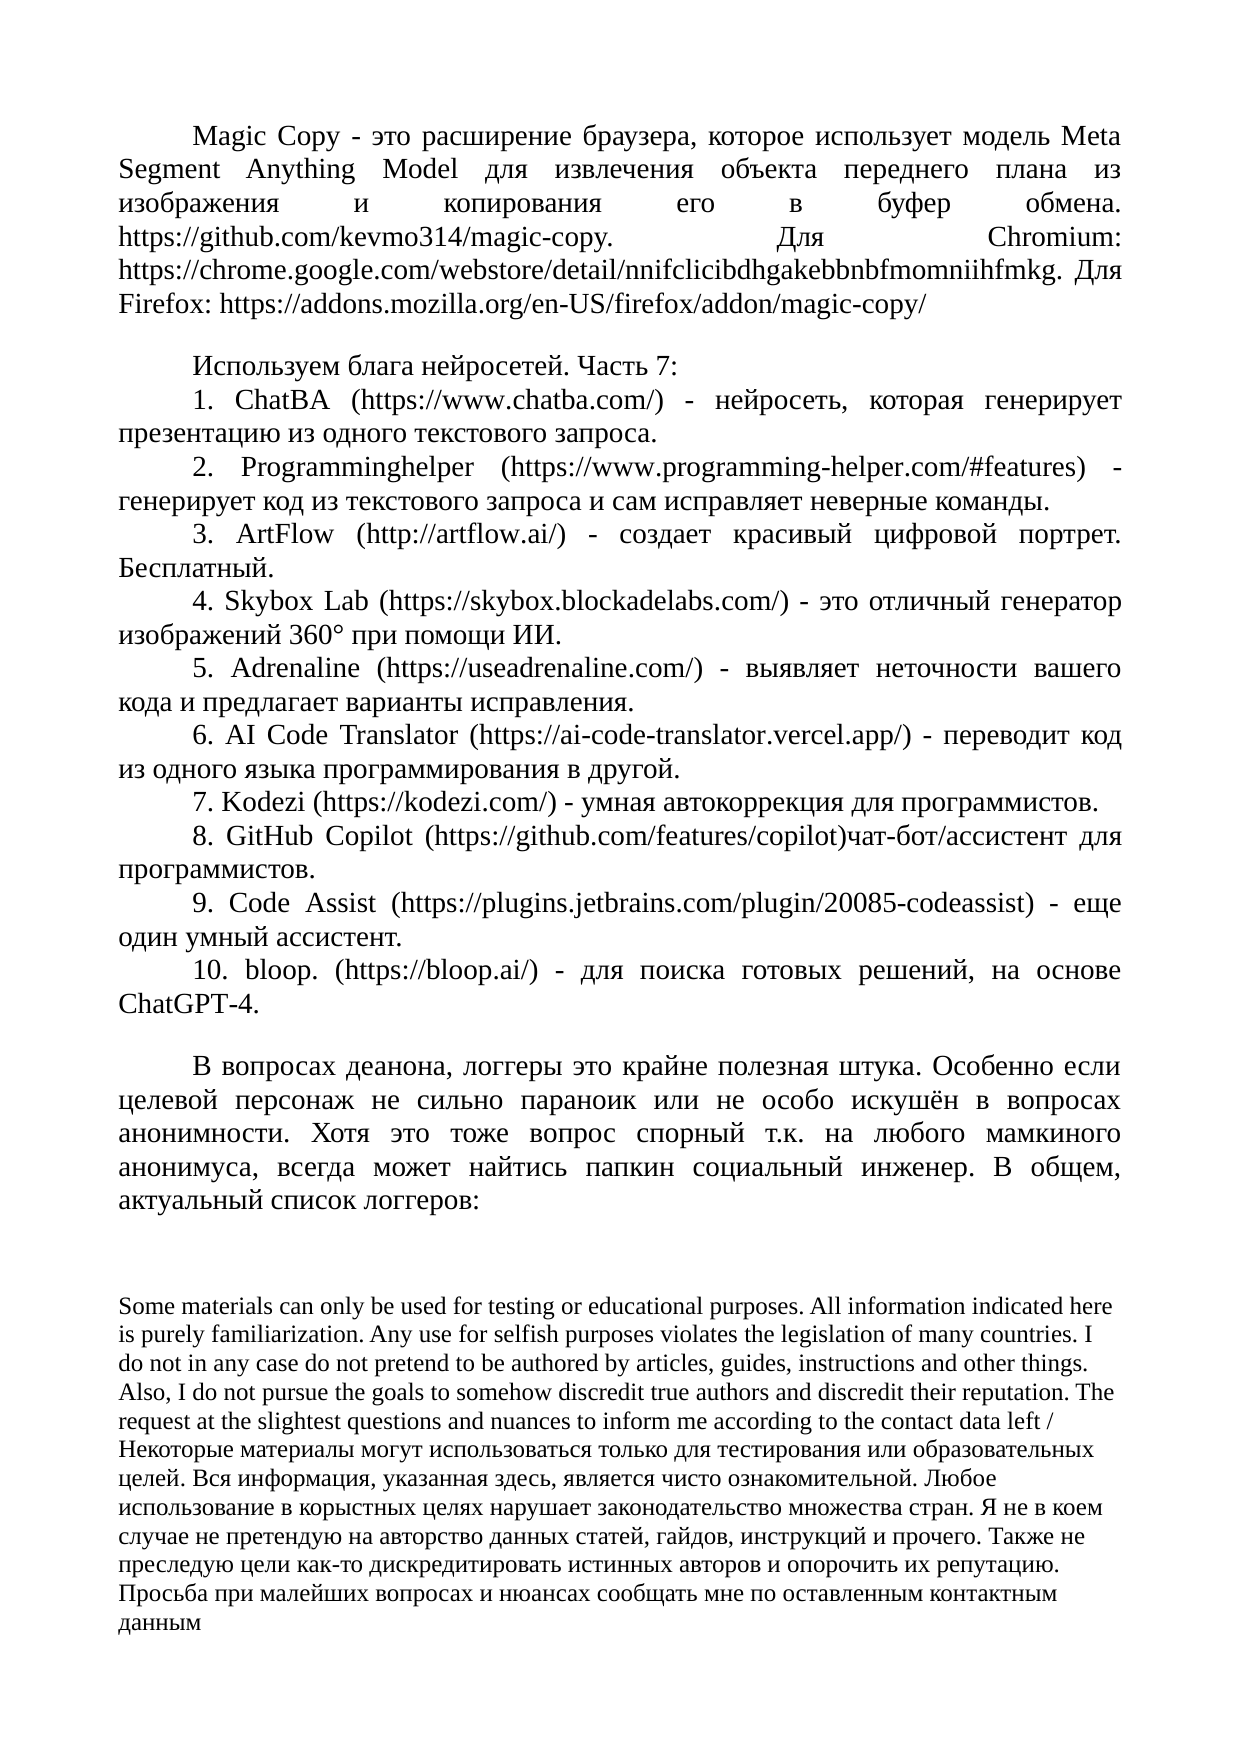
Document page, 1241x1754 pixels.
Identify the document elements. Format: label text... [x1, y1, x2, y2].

text В вопросах деанона, логгеры это крайне полезная штука. Особенно если целевой персонаж не сильно параноик или не особо искушён в вопросах анонимности. Хотя это тоже вопрос спорный т.к. на любого мамкиного анонимуса, всегда может найтись папкин социальный инженер. В общем, актуальный список логгеров: [118, 1048, 1122, 1216]
text 4. Skybox Lab (https://skybox.blockadelabs.com/) - это отличный генератор изображений 360° при помощи ИИ. [118, 583, 1122, 650]
text 6. AI Code Translator (https://ai-code-translator.vercel.app/) - переводит код из одного языка программирования в другой. [118, 717, 1122, 784]
text Используем блага нейросетей. Часть 7: [118, 348, 1122, 382]
text 5. Adrenalinе (https://useadrenaline.com/) - выявляет неточности вашего кода и предлагает варианты исправления. [118, 650, 1122, 717]
text 8. GitHub Copilot (https://github.com/features/copilot)чат-бот/ассистент для программистов. [118, 818, 1122, 885]
text 1. ChatBA (https://www.chatba.com/) - нейросеть, которая генерирует презентацию из одного текстового запроса. [118, 382, 1122, 449]
text 10. bloop. (https://bloop.ai/) - для поиска готовых решений, на основе ChatGPT-4. [118, 952, 1122, 1019]
text 9. Code Assist (https://plugins.jetbrains.com/plugin/20085-codeassist) - еще один умный ассистент. [118, 885, 1122, 952]
text 7. Kodezi (https://kodezi.com/) - умная автокоррекция для программистов. [118, 784, 1122, 818]
text Magic Copy - это расширение браузера, которое использует модель Meta Segment Anything Model для извлечения объекта переднего плана из изображения и копирования его в буфер обмена. https://github.com/kevmo314/magic-copy. Для Chromium: https://chrome.google.com/webstore/detail/nnifclicibdhgakebbnbfmomniihfmkg. Для Firefox: https://addons.mozilla.org/en-US/firefox/addon/magic-copy/ [118, 118, 1122, 319]
text 3. ArtFlow (http://artflow.ai/) - создает красивый цифровой портрет. Бесплатный. [118, 516, 1122, 583]
text 2. Programminghelper (https://www.programming-helper.com/#features) - генерирует код из текстового запроса и сам исправляет неверные команды. [118, 449, 1122, 516]
